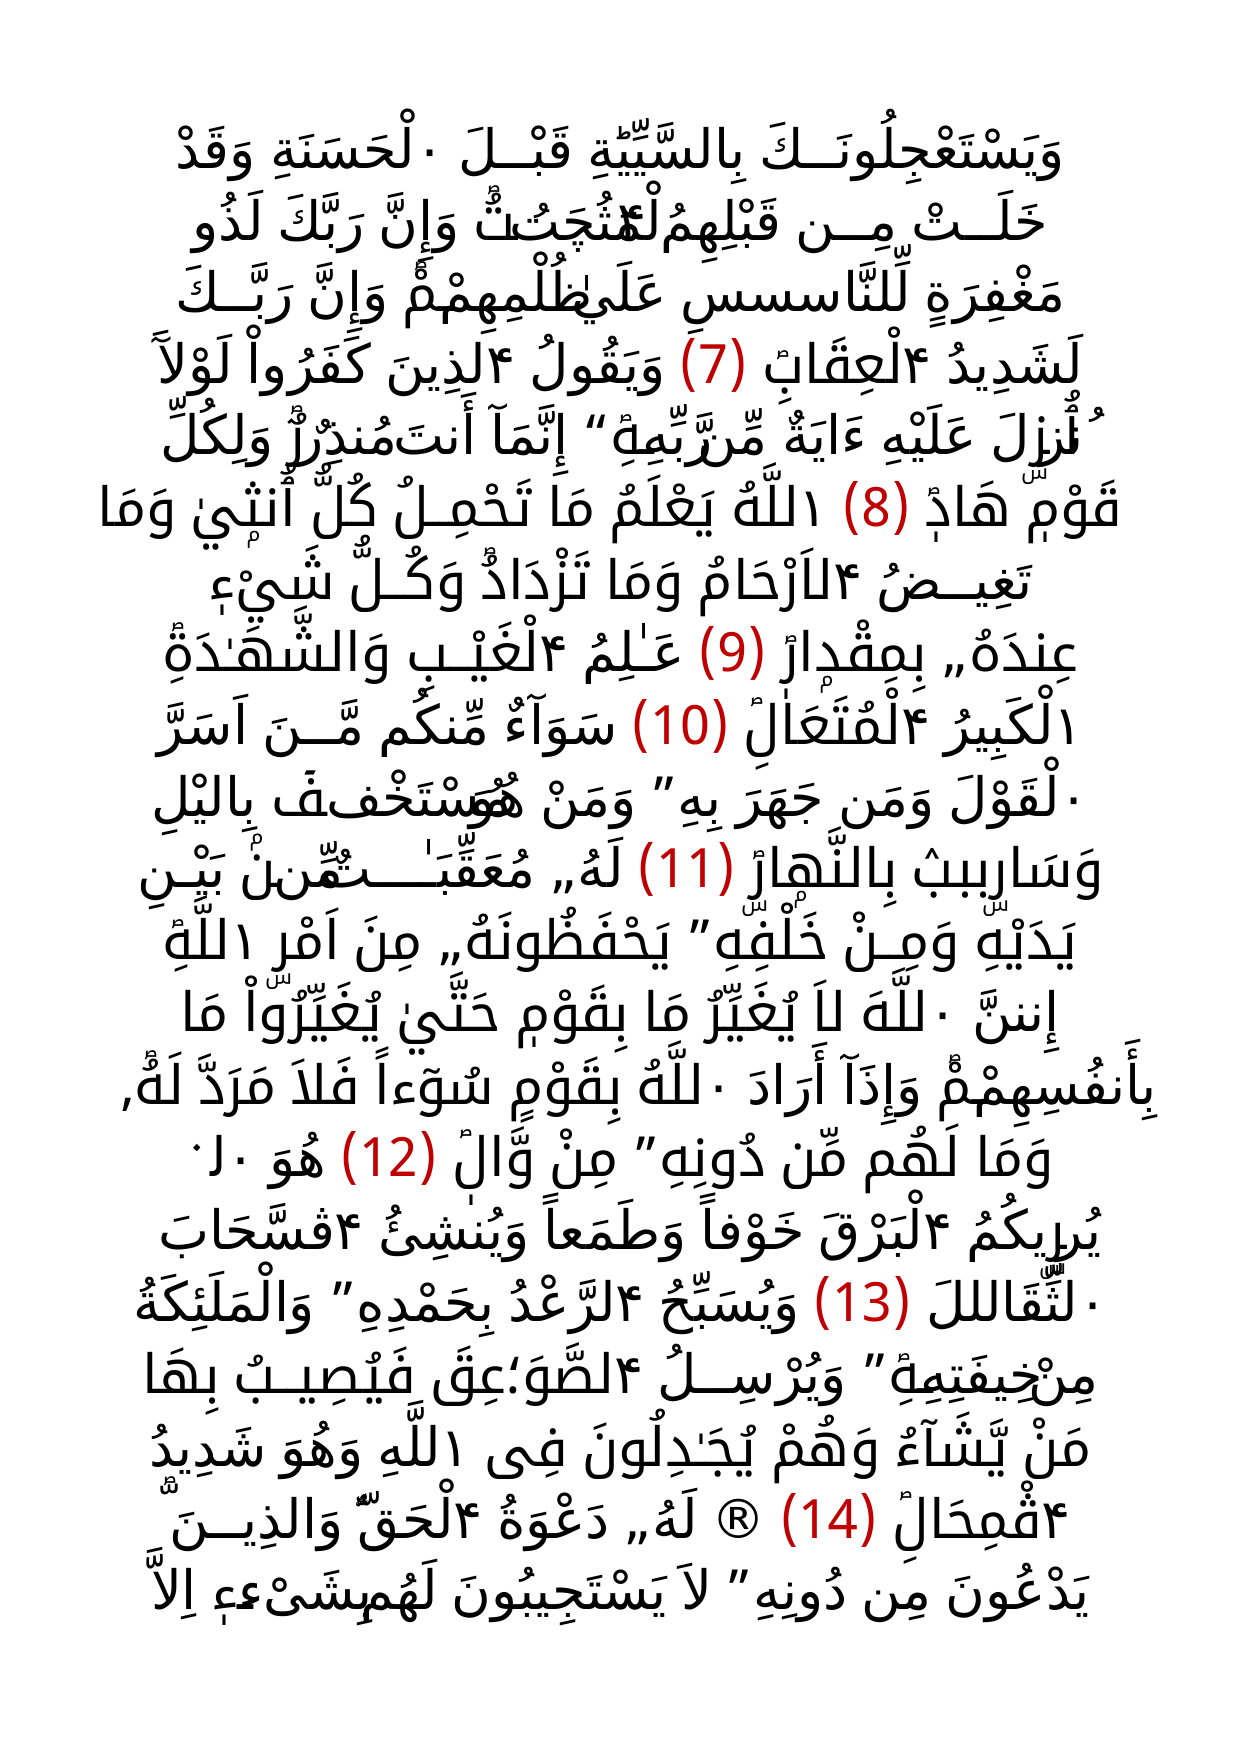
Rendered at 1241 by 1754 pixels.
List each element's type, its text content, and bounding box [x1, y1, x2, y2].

text بِسْمِ ۱للَّهِ ۱لرَّحْمَـٰنِ ۱لرَّحِيمِ أَلَٓمِؓـرۭؐ تِلْــكَ ءَايَـٰــتُ ۴لْكِتَـٰــبِؐ وَاﻟـذِىٓ ٱُنزۣلَ إِلَيْــكَ مِن رَّبِّــكَ ۰لْحَقُّؐ وَچَكِــنَّ أَكْثَرَ ۰لنَّاسسسِ لاَ يُومِنُونَؐ (1) ۰للَّهُ ۴ﻟ﮲ رَفَعَ ۰لسَّمَـٰوَ؛تتتِ بِغَيْرۣ عَمَدٍؐ تَرَوْنَهَاؐ ثُمَّ "سْتَوۭيٰ عَلَــي ۰لْعَرْشِؐ وَسَخَّرَ ۰لشَّمْـسَ وَالْقَمَرَؐ كُلٌّ يَجْرۣى لَأِجَــلٍ مُّسَمّيًؐ يُدَبِّرُ ۴لاَمْرَؐ يُفَصِّــلُ ۴لاَيَـٰــتِ لَعَلَّكُم بِلِقَآءِ رَبِّكُمْ تُوقِنُونَؐ (2) وَهُوَ ۰ﻟ﮲ مَدَّ ۰لاَرْضَ وَجَعَـلَ فِيهَا رَوَ؛سِيَ وَأَنْهَـٰراًؐ وَمِــن كُــلّۣ ۱لثَّمَرَ؛تِ جَعَـلَ فِيهَا زَوْجَيْـنِ 'ثْنَيْــنۣؐ يُغْشِى ۱ليْــلَ ۰لنَّهَارَؐ إِنَّ فِى ذَ؛لِــكَ ءَلاَيَـٰــتٍ لِّقَوْمٍ يَتَفَكَّرُونَؐ (3) وَفِى ۱لاَرْضِ قِطَعٌ مُّتَجَـٰوۣرَ؛تتتٌ وَجَنَّـٰــتٌ مِّــنَ اَعْنَـٰــبٍ وَزَرْعٍ وَنَخِيــلٍ صِنْوَانٍ وَغَيْرۣ صِنْوَانٍ تُسْقۭــيٰ بِمَآءٍ وَ؛حِدٍؐ وَنُفَضِّـلُ بَعْضَهَا عَلَيٰ بَعْـضٍ فِى ۱لاُكْلِؐ إِنَّ فِى ذَ؛لِــكَ ءَلاَيَـٰــتٍ لِّقَوْمٍ يَعْقِلُونَؐ (4) © وَإِن تَعْجَــبْ فَعَجَــبٌ قَوْلُهُمُ; أَ.ذَا كُنَّا تُرَ؛باٗ اِنَّا لَفِى خَلْـقٍ جَدِيدٖؐ (5) ۷وْلَئِــكَ ۰لذِيــنَ كَفَرُواْ بِرَبِّهِمْؐ وَٱُوْلَئِــكَ ۰لاَغْچَـلُ فِىٓ أَعْنَـٰقِهِمْؐ وَٱُوْلَئِــكَ أَصْحَـٰــبُ ۴لنّۭارۣ هُمْ فِيهَا خَـٰلِدُونَؐ (6) وَيَسْتَعْجِلُونَــكَ بِالسَّيِّيؕةِ قَبْــلَ ۰لْحَسَنَةِ وَقَدْ خَلَــتْ مِــن قَبْلِهِمُ ۴لْمَثُچَتُؐ وَإِنَّ رَبَّكَ لَذُو مَغْفِرَةٍ لِّلنَّاسسسِ عَلَيٰ ظُلْمِهِمْؐ وَإِنَّ رَبَّــكَ لَشَدِيدُ ۴لْعِقَابِؐ (7) وَيَقُولُ ۴لذِينَ كَفَرُواْ لَوْلآَ ٱُنزۣلَ عَلَيْهِ ءَايَةٌ مِّن رَّبِّهِؐ“ إِنَّمَآ أَنتَ مُنذِرٌؐ وَلِكُلِّ قَوْمٖ هَادٖؐ (8) ۱للَّهُ يَعْلَمُ مَا تَحْمِــلُ كُلُّ ٱُنثۭيٰ وَمَا تَغِيــضُ ۴لاَرْحَامُ وَمَا تَزْدَادُؐ وَكُــلُّ شَيْءٖ عِندَهُ„ بِمِقْدۭارٖؐ (9) عَـٰلِمُ ۴لْغَيْــبِ وَالشَّهَـٰدَةِؐ ۱لْكَبِيرُ ۴لْمُتَعَالِؐ (10) سَوَآءٌ مِّنكُم مَّــنَ اَسَرَّ ۰لْقَوْلَ وَمَن جَهَرَ بِهِ” وَمَنْ هُوَ مُسْتَخْفٙ بِاليْلِ وَسَارۣبببٛ بِالنَّهۭارۣؐ (11) لَهُ„ مُعَقِّبَـٰـــتٌ مِّنۢ بَيْـنِ يَدَيْهِ وَمِــنْ خَلْفِهِ” يَحْفَظُونَهُ„ مِنَ اَمْرۣ ۱للَّهِؐ إِنننَّ ۰للَّهَ لاَ يُغَيِّرُ مَا بِقَوْمٖ حَتَّيٰ يُغَيِّرُواْ مَا بِأَنفُسِهِمْؐ وَإِذَآ أَرَادَ ۰للَّهُ بِقَوْمٍ سُوٓءاً فَلاَ مَرَدَّ لَهُؐ, وَمَا لَهُم مِّن دُونِهِ” مِنْ وَّالٖؐ (12) هُوَ ۰ﻟ﮲ يُرۣيكُمُ ۴لْبَرْقَ خَوْفاً وَطَمَعاً وَيُنشِىُٔ ۴ڤسَّحَابَ ۰لثِّقَالللَ (13) وَيُسَبِّحُ ۴لرَّعْدُ بِحَمْدِهِ” وَالْمَلَئِكَةُ مِنْ خِيفَتِهِؐ” وَيُرْسِــلُ ۴لصَّوَ؛عِقَ فَيُصِيــبُ بِهَا مَنْ يَّشَآءُ وَهُمْ يُجَـٰدِلُونَ فِى ۱للَّهِ وَهُوَ شَدِيدُ ۴ڤْمِحَالِؐ (14) ® لَهُ„ دَعْوَةُ ۴لْحَقﱢّؐ وَالذِيــنَ يَدْعُونَ مِن دُونِهِ” لاَ يَسْتَجِيبُونَ لَهُم بِشَىْءٖ اِلاَّ كَبَـٰسِطِ كَفَّيْهِ إِلَــي ۰لْمَآءِ لِيَبْلُغَ فَاهُ وَمَا هُوَ بِبَـٰلِغِهِؐ” وَمَا دُعَآءُ ۴لْكۭـٰفِـرۣينَ إِلاَّ فِى ضَچَــلٍؐ (15) وَلِلهِ يَسْجُدُ مَـن فِى ۱لسَّمَـٰوَ؛تتتِ وَالاَرْضضضِ طَوْعاً وَكَرْهاً وَظِچَلُهُم بِالْغُدُوّۣ وَالاَصَالِؐ ¦ (16) قُلْ مَن رَّبُّ ۴لسَّمَـٰوَ؛تِ وَالاَرْضِ قُلِ ۱للَّهُؐ قُـلَ اَفَاتَّخَذتُّم مِّن دُونِهِ“ أَوْلِيَآءَ لاَ يَمْلِكُونَ لَأِنفُسِهِمْ نَفْعاً وَلاَ ضَرّاًؐ قُلْ هَلْ يَسْتَوۣى ۱لاَعْمۭيٰ وَالْبَصِيرُؐ أَمْ هَــلْ تَسْتَوۣى ۱لظُّلُمَـٰتُ وَالنُّورُؐ (17) أَمْ جَعَلُواْ لِلهِ شُرَكَآءَ خَلَقُواْ كَخَلْقِهِ” فَتَشَـٰبَهَ ۰لْخَلْــقُ عَلَيْهِمْؐ قُـلِ ۱للَّهُ خَـٰلِــقُ كُــلّۣ شَيْءٍؐ وَهُوَ ۰لْوَ؛حِدُ ۴لْقَهَّـٰرُؐ (18) أَنزَلَ مِــنَ ۰لسَّمَآءِ مَآءً فَسَالَــتَ اَوْدِيَةٛ بِقَدَرۣهَا فَاحْتَمَلَ ۰لسَّيْلُ زَبَداً رَّابِياًؐ وَمِمَّا تُوقِدُونَ عَلَيْهِ فِى ۱لنّۭارۣ 'بْتِغَآءَ حِلْيَةٖ اَوْ مَتَـٰعٍ زَبَدٌ مِّثْلُهُؐ, كَذَ؛لِــكَ يَضْرۣبببُ ۴للَّهُ ۴لْحَقَّ وَالْبَـٰطِلَؐ فَأَمَّا ۰لزَّبَدُ فَيَذْهَــبُ جُفَآءًؐ وَأَمَّا مَا يَنفَعُ ۴لنَّاسَ فَيَمْكُــثُ فِى ۱لاَرْضضضِؐ كَذَ؛لِــكَ يَضْرۣبببُ ۴للَّهُ ۴لاَمْثَالَؐ (19) لِلذِيــنَ "سْتَجَابُواْ لِرَبِّهِمُ ۴لْحُسْنۭيٰؐ وَالذِينَ لَمْ يَسْتَجِيبُواْ لَهُ„ لَوَ اَنَّ لَهُم مَّا فِى ۱لاَرْضضضِ جَمِيعاً وَمِثْلَهُ„ مَعَهُ„ لاَفْتَدَوْاْ بِهِؐ“ ٱُوْلَئِــكَ لَهُمْ سُوٓءُ ۴لْحِسَابببِؐ وَمَأْوۭيٰهُمْ جَهَنَّمُؐ وَبِيسَ ۰لْمِهَادُؐ (20) ¤ أَفَمَـنْ يَّعْلَمُ أَنَّمَآ ٱُنزۣلَ إِلَيْــكَ مِن رَّبِّــكَ ۰لْحَــقُّ كَمَنْ هُوَ أَعْمۭيٰٓؐ إِنَّمَا يَتَذَكَّرُ ٱُوْلُواْ ۴لاَلْبَـٰــبِ (21) ۱لذِينَ يُوفُونَ بِعَهْدِ ۱للَّهِ وَلاَ يَنقُضُونَ ۰لْمِيثَـٰقَ (22) وَالذِينَ يَصِلُونَ مَآ أَمَرَ ۰للَّهُ بِهِ“ أَنْ يُّوصَلَ وَيَخْشَوْنَ رَبَّهُمْ وَيَخَافُونَ سُوٓءَ ۰لْحِسَابِ (23) وَالذِيــنَ صَبَرُواْ èبْتِغَآءَ وَجْهِ رَبِّهِمْ وَأَقَامُواْ ۴لصَّلَوٰةَ وَأَنفَقُواْ مِمَّا رَزَقْنَـٰهُمْ سِرّاً وَعَچَنِيَةً وَيَدْرَءُونَ بِالْحَسَنَةِ ۱لسَّيِّيؕةَؐ ٱُوْلَئِكَ لَهُمْ عُقْبَي ۰لدّۭارۣؐ (24) جَنَّـٰــتُ عَدْنٍ يَدْخُلُونَهَا وَمَــن صَلَحَ مِــنَ —ابَآئِهِمْ وَأَزْوَ؛جِهِمْ وَذُرّۣيَّـٰتِهِمْؐ وَالْمَلَئِكَةُ يَدْخُلُونَ عَلَيْهِم مِّــن كُلِّ بَابٍؐ سَچَم٘ عَلَيْكُم بِمَا صَبَرْتُمْؐ فَنِعْمَ عُقْبَــي ۰لـدّۭارۣؐ (25) وَالذِيــنَ يَنقُضُونَ عَهْدَ ۰للَّهِ مِـنۢ بَعْدِ مِيثَـٰقِهِ” وَيَقْطَعُونَ مَآ أَمَرَ ۰للَّهُ بِهِ“ أَنْ يُّوصَلَ وَيُفْسِدُونَ فِى ۱لاَرْضِ ٱُوْلَئِكَ لَهُمُ ۴للَّعْنَةُ وَلَهُمْ سُوٓءُ ۴لدّۭارۣؐ (26) ۱للَّهُ يَبْسُطُ ۴لرّۣزْقَ لِمَـنْ يَّشَآءُ وَيَقْدِرُؐ وَفَرۣحُواْ بِالْحَيَوٰةِ ۱لدُّنْيۭاؐ وَمَا ۰لْحَيَوٰةُ ۴لدُّنْيۭا فِى ۱لاَخِرَةِ إِلاَّ مَتَـٰعٌؐ (27) وَيَقُولُ ۴لذِيــنَ كَفَرُواْ لَوْلآَ ٱُنزۣلَ عَلَيْهِ ءَايَةٌ مِّن رَّبِّهِؐ” قُـلِ اِنَّ ۰للَّهَ يُضِلُّ مَنْ يَّشَآءُ وَيَهْدِ ىٓ إِلَيْهِ مَنَ اَنَابَؐ (28) ۰لذِيــنَ ءَامَنُواْ وَتَطْمَئِنُّ قُلُوبُهُم بِذِكْرۣ ۱للَّهِؐ أَلاَ بِذِكْرۣ ۱للَّهِ تَطْمَئِـــنُّ ۴لْقُلُوبُؐ (29) ۴لذِيــنَ ءَامَنُواْ وَعَمِلُواْ ۴ڤصَّـٰڤِحَـٰــتِ طُوبۭــيٰ لَهُمْ وَحُسْــنُ مَـَٔابٍؐ (30) ® كَذَ؛لِــكَ أَرْسَلْنَـٰــكَ فِىٓ ٱُمَّةٍ قَدْ خَلَــتْ مِــن قَبْلِهَآ ٱُمَمٌ لِّتَتْلُوَاْ عَلَيْهِمُ ۴ﻟـذِىٓ أَوْحَيْنَآ إِلَيْــكَ وَهُمْ يَكْفُرُونَ بِالرَّحْمَـٰــنۣؐ قُلْ هُوَ رَبِّىؐ لآَ إِچَهَ إِلاَّ هُوَؐ عَلَيْهِ تَوَكَّلْــتُؐ وَإِلَيْهِ مَتَابِؐ (31) وَلَوَ اَنَّ قُرْءَاناً سُيِّرَتتتْ بِهِ ۱لْجِبَالُ أَوْ قُطِّعَتْ بِهِ ۱لاَرْضُ أَوْ كُلِّمَ بِهِ ۱لْمَوْتۭيٰؐ بَل لِّلهِ ۱لاَمْرُ جَمِيعاٗؐ اَفَلَمْ يَاْيْـَٔـــسِ ۱لـذِيــنَ ءَامَنُوٓاْ أَن لَّوْ يَشَآءُ ۴للَّهُ لَهَدَي ۰لنَّاسَ جَمِيعاًؐ وَلاَ يَزَالُ ۴لذِيــنَ كَفَرُواْ تُصِيبُهُم بِمَا صَنَعُواْ قَارۣعَة٘ اَوْ تَحُلُّ قَرۣيباً مِّن دۭارۣهِمْ حَتَّيٰ يَاتِيَ وَعْدُ ۴للَّهِؐ إِنننَّ ۰للَّهَ لاَ يُخْلِفُ ۴لْمِيعَادَؐ (32) وَلَقَدُ ۶سْتُهْزۣىَٔ بِرُسُلٍ مِّــن قَبْلِــكَ فَأَمْلَيْــتُ لِلذِيــنَ كَفَرُواْ ثُمَّ أَخَذتُّهُمْؐ فَكَيْفَ كَانَ عِقَابِؐ (33) أَفَمَنْ هُوَ قَآئِم٘ عَلَــيٰ كُـلِّ نَفْسٙ بِمَــا كَسَبَــتْؐ وَجَعَلُواْ لِلهِ شُرَكَآءَ قُــلْ سَمُّوهُمُؐ; أَمْ تُنَبِّـُٔونَهُ„ بِمَا لاَ يَعْلَمُ فِى ۱لاَرْضِ أَم بِظَـٰهِرٍ مِّنَ ۰لْقَوْلِؐ بَلْ زُيِّنَ لِلذِيــنَ كَفَرُواْ مَكْرُهُمْ وَصَدُّواْ عَـنِ ۱لسَّبِيلِؐ وَمَـنْ يُّضْلِلِ ۱للَّهُ فَمَا لَهُ„ مِــنْ هَادٍؐ (34) لَّهُمْ عَذَابببٌ فِى ۱لْحَيَوٰةِ ۱لدُّنْيۭاؐ وَلَعَذَابببُ ۴لاَخِرَةِ أَشَقُّؐ وَمَا لَهُم مِّــنَ ۰للَّهِ مِنْ وَّاقٍؐ (35) © مَّثَلُ ۴لْجَنَّةِ ۱لتِى وُعِدَ ۰لْمُتَّقُونَ تَجْرۣى مِــن تَحْتِهَا ۰لاَنْهَـٰرُ ٱُكْلُهَا دَآئِمٌ وَظِلُّهَاؐ تِلْــكَ عُقْبَــي ۰لذِيــنَ "تَّقَواْؐ وَّعُقْبَي ۰لْكۭـٰفِـرۣيــنَ ۰لنَّارُؐ (36) وَالذِيــنَ ءَاتَيْنَـٰهُمُ ۴لْكِتَـٰــبَ يَفْرَحُونَ بِمَآ ٱُنزۣلَ إِلَيْــكَؐ وَمِــنَ ۰لاَحْزَابِ مَـنْ يُّنكِرُ بَعْضَهُؐ, قُـلِ اِنَّمَآ ٱُمِرْتتتُ أَنننَ اَعْبُدَ ۰للَّهَ وَلآَ ٱُشْرۣكَ بِهِؐ“ إِلَيْهِ أَدْعُواْؐ وَإِلَيْهِ مَـَٔابببِؐ (37) وَكَذَ؛لِــكَ أَنزَلْنَـٰهُ حُكْماٗ عَرَبِيّاًؐ وَلَـئِـــۣن 'تَّبَعْــتَ أَهْوَآءَهُم بَعْدَ مَا جَآءَكككَ مِــنَ ۰لْعِلْمِ مَا لَــكَ مِــنَ ۰للَّهِ مِنْ وَّلِيٍّ وَلاَ وَاقٍؐ (38) وَلَقَدَ اَرْسَلْنَا رُسُلًا مِّــن قَبْلِــكَ وَجَعَلْنَا لَهُمُ; [118, 118, 1122, 1631]
